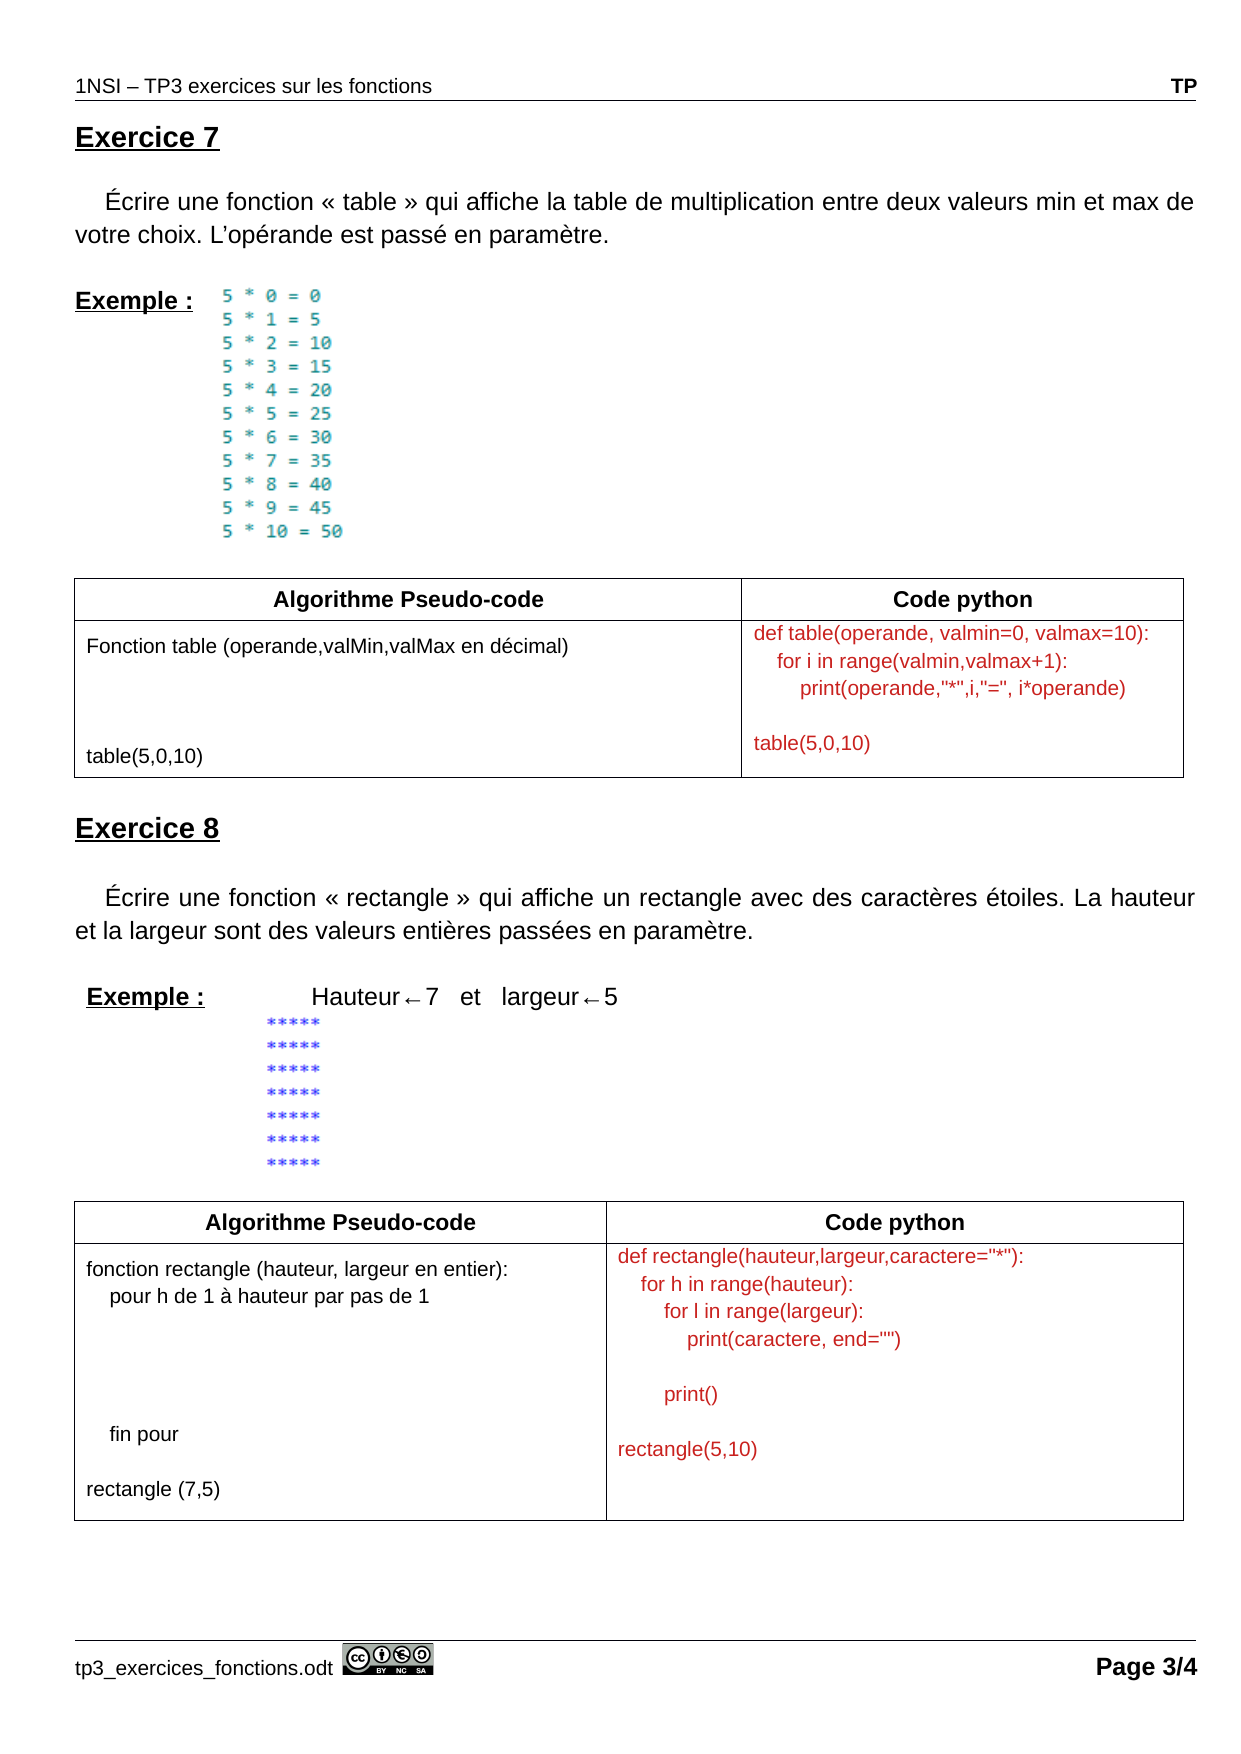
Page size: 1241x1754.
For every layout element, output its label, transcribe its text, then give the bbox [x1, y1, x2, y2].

table_cell [75, 1011, 252, 1171]
table_cell [252, 1011, 263, 1171]
table_header Algorithme Pseudo-code [75, 579, 741, 620]
table_cell Fonction table (operande,valMin,valMax en décimal) table(5,0,10) [75, 621, 741, 777]
picture [219, 285, 349, 544]
table_header Algorithme Pseudo-code [75, 1202, 606, 1243]
text Exercice 8 [75, 811, 1196, 845]
table_cell def table(operande, valmin=0, valmax=10): for i in range(valmin,valmax+1): print(operande,"*",i,"=", i*operande) table(5,0,10) [742, 621, 1183, 777]
table_header Hauteur←7 et largeur←5 [252, 982, 822, 1011]
table_header [208, 286, 444, 545]
picture [342, 1643, 434, 1675]
table_cell def rectangle(hauteur,largeur,caractere="*"): for h in range(hauteur): for l in range(largeur): print(caractere, end="") print() rectangle(5,10) [607, 1244, 1183, 1519]
table_header Exemple : [75, 982, 252, 1011]
table_cell [335, 1011, 822, 1171]
text Écrire une fonction « rectangle » qui affiche un rectangle avec des caractères étoiles. La hauteur et la largeur sont des valeurs entières passées en paramètre. [75, 883, 1196, 944]
table_header Exemple : [64, 286, 208, 545]
text Exercice 7 [75, 120, 1196, 153]
text Écrire une fonction « table » qui affiche la table de multiplication entre deux valeurs min et max de votre choix. L’opérande est passé en paramètre. [75, 187, 1196, 248]
table_header Code python [742, 579, 1183, 620]
table_header Code python [607, 1202, 1183, 1243]
table_cell fonction rectangle (hauteur, largeur en entier): pour h de 1 à hauteur par pas de 1 fin pour rectangle (7,5) [75, 1244, 606, 1519]
